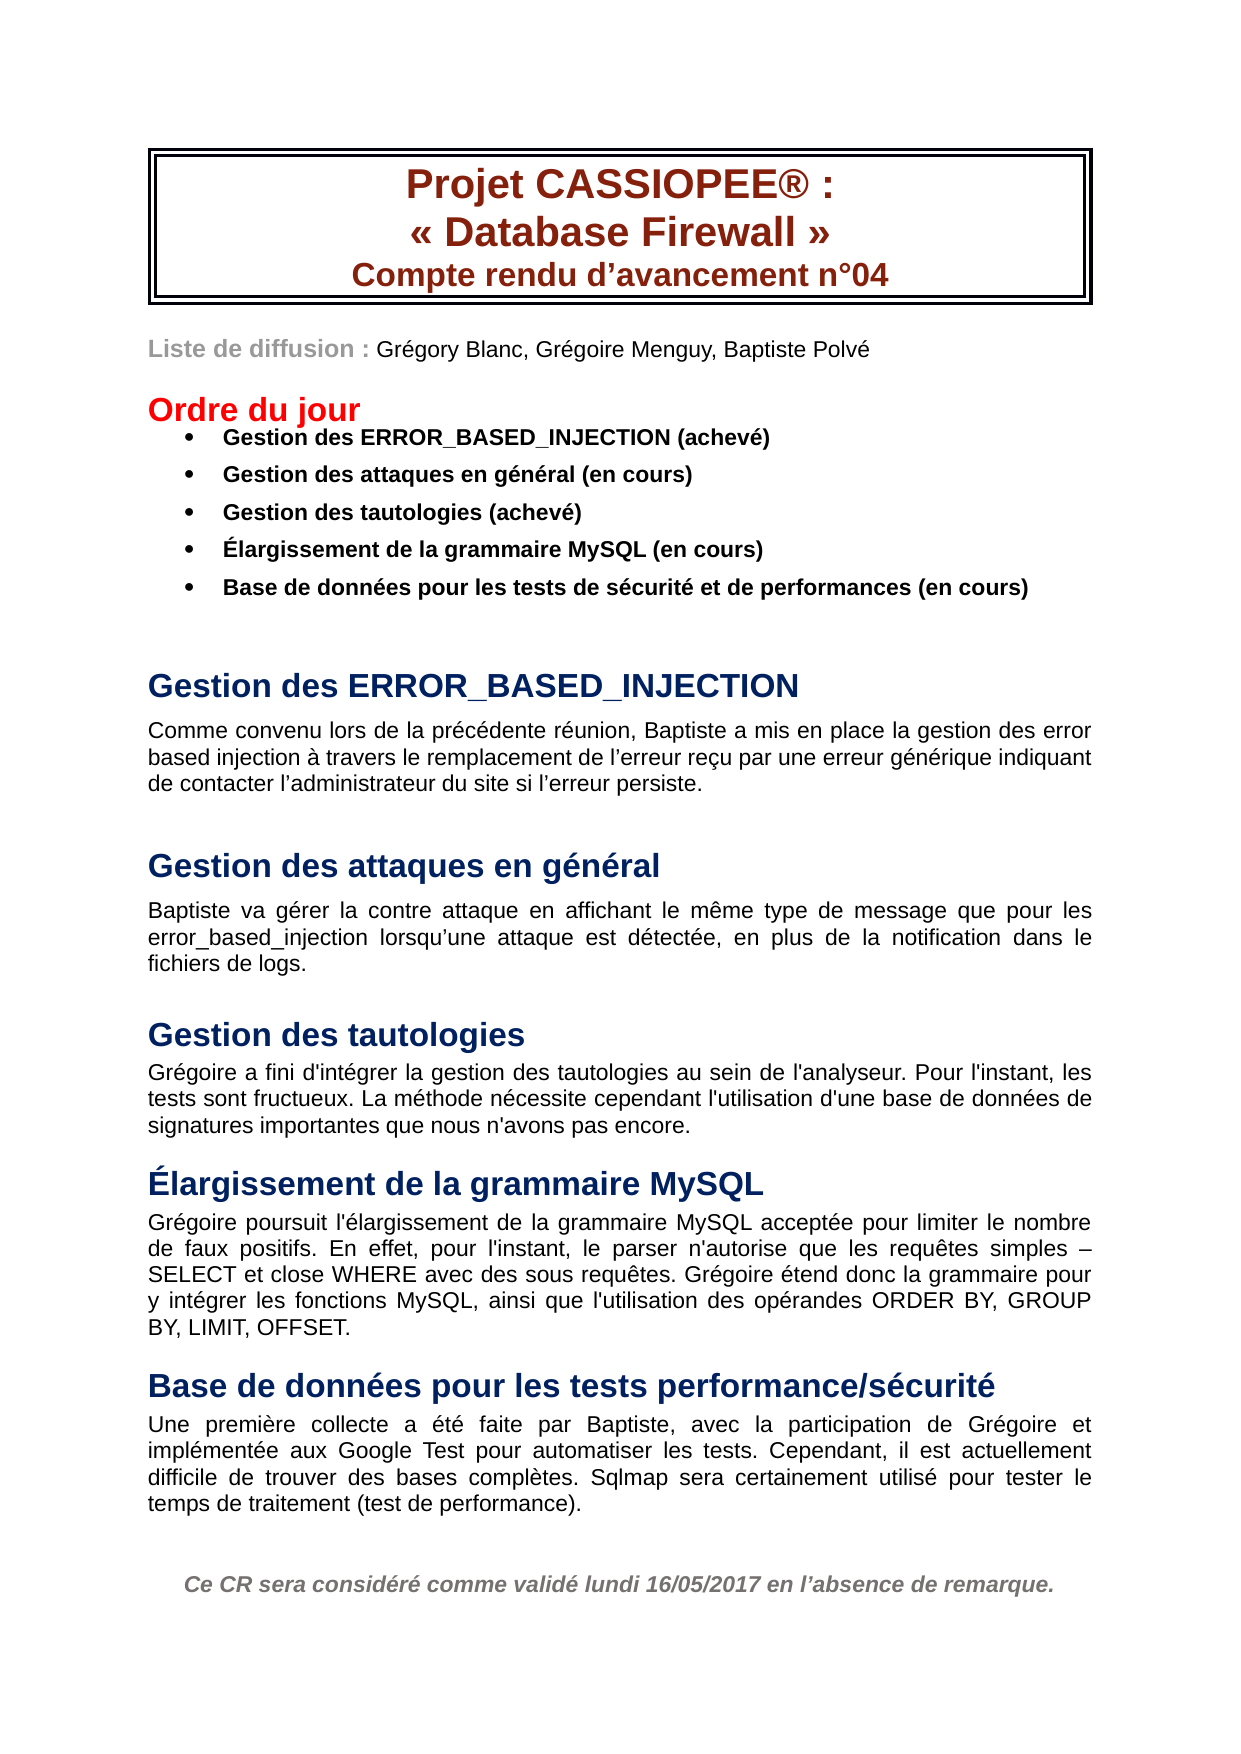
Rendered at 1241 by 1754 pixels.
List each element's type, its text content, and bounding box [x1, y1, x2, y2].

list Baptiste va gérer la contre attaque en affichant le même type de message que pour les error_based_injection lorsqu’une attaque est détectée, en plus de la notification dans le fichiers de logs. [148, 897, 1093, 976]
text Ce CR sera considéré comme validé lundi 16/05/2017 en l’absence de remarque. [148, 1571, 1093, 1597]
list Base de données pour les tests de sécurité et de performances (en cours) [185, 579, 922, 599]
list Élargissement de la grammaire MySQL (en cours) [185, 541, 627, 562]
text Projet CASSIOPEE® : [151, 151, 1089, 196]
list Élargissement de la grammaire MySQL (en cours) [656, 541, 758, 562]
list Gestion des tautologies [148, 1015, 1093, 1053]
list Gestion des attaques en général (en cours) [185, 466, 585, 487]
list Gestion des tautologies (achevé) [492, 504, 577, 524]
text Une première collecte a été faite par Baptiste, avec la participation de Grégoire et implémentée aux Google Test pour automatiser les tests. Cependant, il est actuellement difficile de trouver des bases complètes. Sqlmap sera certainement utilisé pour tester le temps de traitement (test de performance). [148, 1411, 1093, 1516]
list Élargissement de la grammaire MySQL (en cours) [758, 541, 1093, 562]
list Gestion des tautologies (achevé) [578, 504, 1093, 524]
list Base de données pour les tests performance/sécurité [148, 1367, 1093, 1405]
text Liste de diffusion : Grégory Blanc, Grégoire Menguy, Baptiste Polvé [148, 333, 1093, 362]
list Comme convenu lors de la précédente réunion, Baptiste a mis en place la gestion des error based injection à travers le remplacement de l’erreur reçu par une erreur générique indiquant de contacter l’administrateur du site si l’erreur persiste. [148, 717, 1093, 796]
list Élargissement de la grammaire MySQL [148, 1164, 1093, 1203]
list Gestion des attaques en général (en cours) [688, 466, 1093, 487]
list Gestion des tautologies (achevé) [185, 504, 492, 524]
list Gestion des ERROR_BASED_INJECTION (achevé) [766, 429, 1093, 449]
text Compte rendu d’avancement n°04 [151, 243, 1089, 302]
text Grégoire poursuit l'élargissement de la grammaire MySQL acceptée pour limiter le nombre de faux positifs. En effet, pour l'instant, le parser n'autorise que les requêtes simples – SELECT et close WHERE avec des sous requêtes. Grégoire étend donc la grammaire pour y intégrer les fonctions MySQL, ainsi que l'utilisation des opérandes ORDER BY, GROUP BY, LIMIT, OFFSET. [148, 1208, 1093, 1340]
text Gestion des attaques en général [148, 846, 1093, 885]
text Gestion des ERROR_BASED_INJECTION [148, 666, 1093, 705]
text Ordre du jour [148, 390, 1093, 429]
list Gestion des attaques en général (en cours) [585, 466, 688, 487]
list Gestion des ERROR_BASED_INJECTION (achevé) [185, 429, 681, 449]
list Grégoire a fini d'intégrer la gestion des tautologies au sein de l'analyseur. Pour l'instant, les tests sont fructueux. La méthode nécessite cependant l'utilisation d'une base de données de signatures importantes que nous n'avons pas encore. [148, 1059, 1093, 1138]
list Base de données pour les tests de sécurité et de performances (en cours) [922, 579, 1024, 599]
text « Database Firewall » [157, 196, 1083, 243]
list Gestion des ERROR_BASED_INJECTION (achevé) [681, 429, 765, 449]
